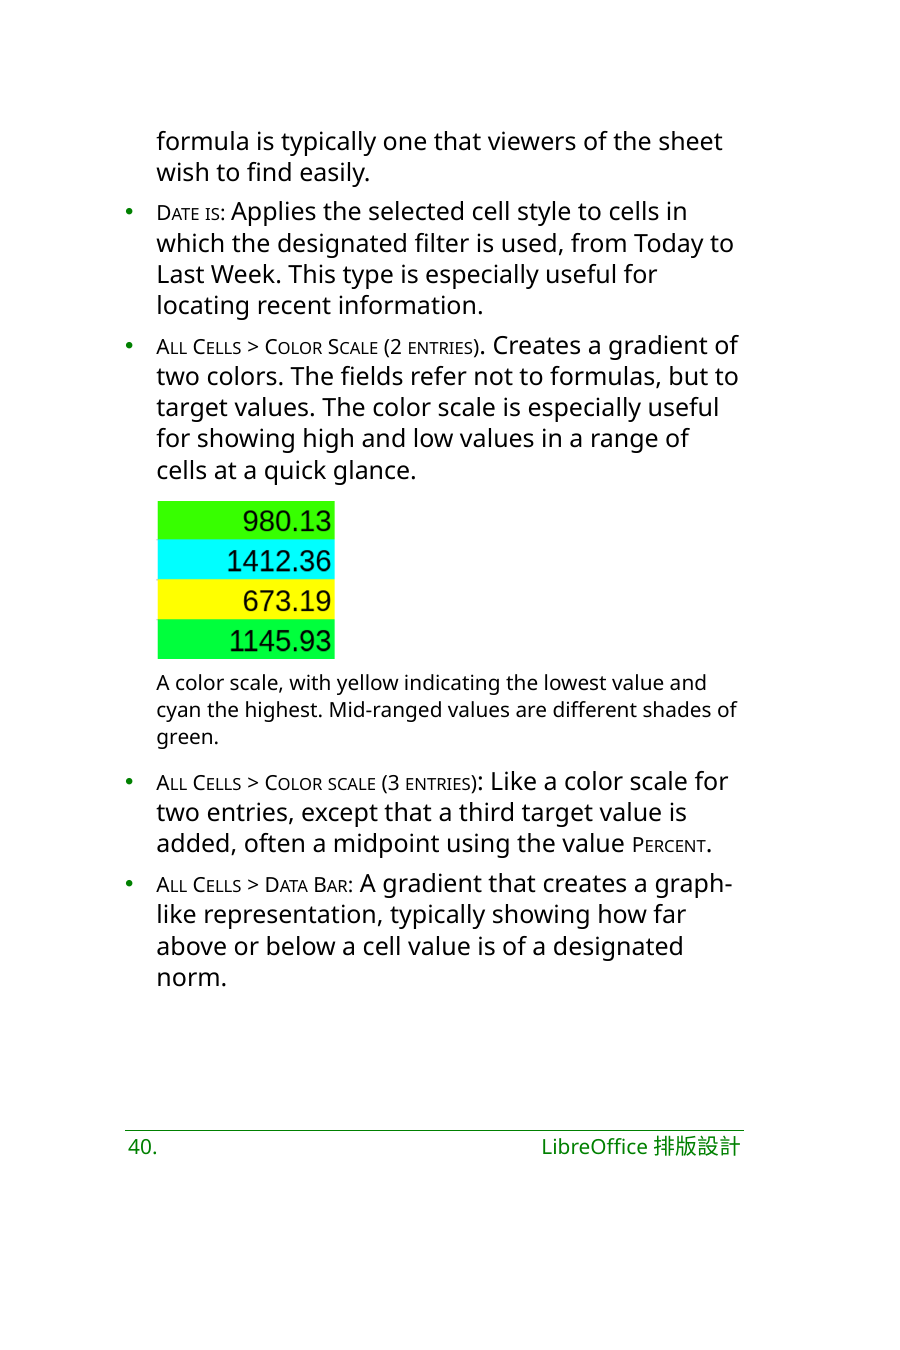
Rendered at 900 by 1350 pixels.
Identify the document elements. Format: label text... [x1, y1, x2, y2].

list All Cells > Color scale (3 entries): Like a color scale for two entries, except that a third target value is added, often a midpoint using the value Percent. [125, 765, 744, 859]
table_cell A color scale, with yellow indicating the lowest value and cyan the highest. Mid-ranged values are different shades of green. [156, 661, 744, 750]
list All Cells > Data Bar: A gradient that creates a graph-like representation, typically showing how far above or below a cell value is of a designated norm. [125, 867, 744, 992]
list All Cells > Color Scale (2 entries). Creates a gradient of two colors. The fields refer not to formulas, but to target values. The color scale is especially useful for showing high and low values in a range of cells at a quick glance. [125, 329, 744, 485]
list formula is typically one that viewers of the sheet wish to find easily. [125, 125, 744, 187]
table_header [335, 501, 744, 658]
list Date is: Applies the selected cell style to cells in which the designated filter is used, from Today to Last Week. This type is especially useful for locating recent information. [125, 196, 744, 321]
picture [156, 501, 335, 659]
